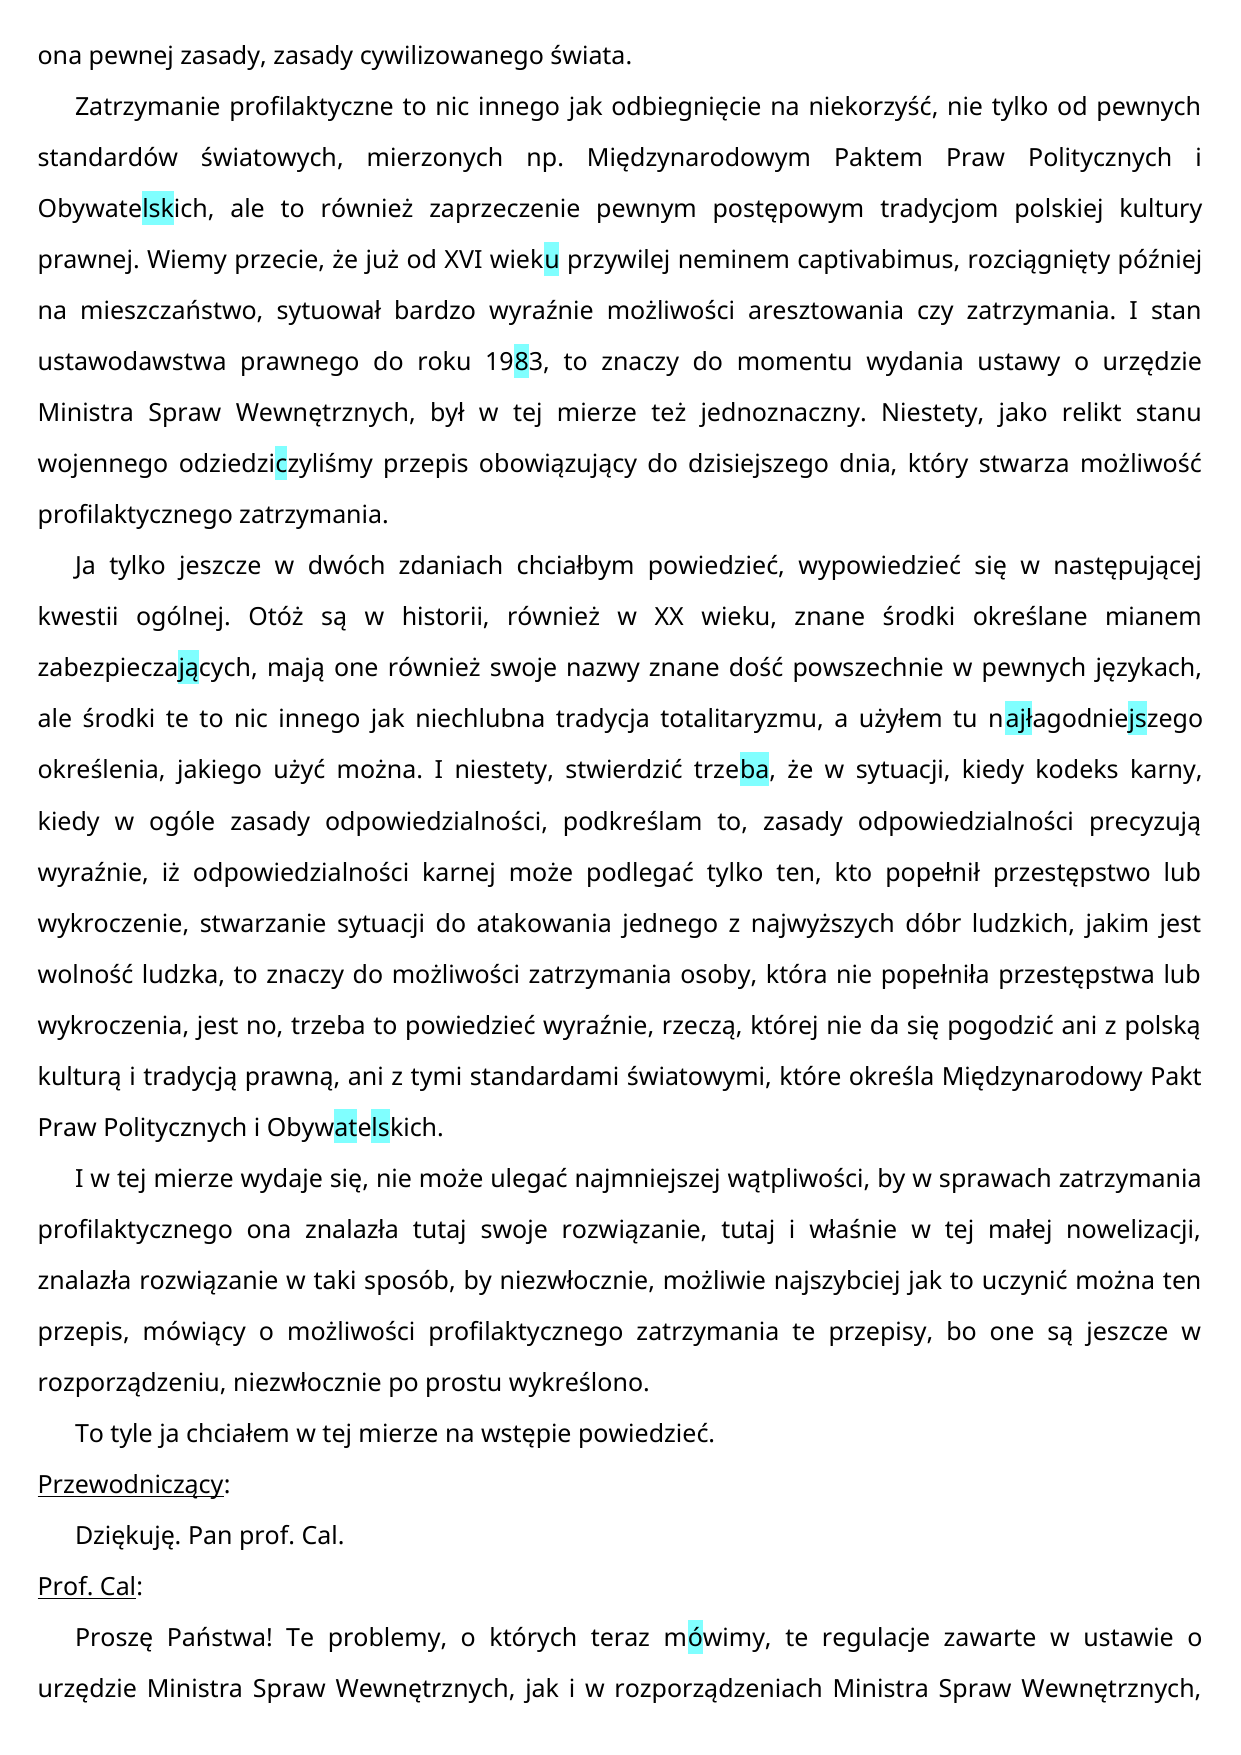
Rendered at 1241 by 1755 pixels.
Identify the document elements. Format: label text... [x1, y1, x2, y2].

text Dziękuję. Pan prof. Cal. [37, 1518, 1203, 1552]
text Proszę Państwa! Te problemy, o których teraz mówimy, te regulacje zawarte w ustawie o urzędzie Ministra Spraw Wewnętrznych, jak i w rozporządzeniach Ministra Spraw Wewnętrznych, [37, 1620, 1203, 1705]
text ona pewnej zasady, zasady cywilizowanego świata. [37, 37, 1203, 72]
text Przewodniczący: [37, 1467, 1203, 1501]
text Prof. Cal: [37, 1569, 1203, 1603]
text Zatrzymanie profilaktyczne to nic innego jak odbiegnięcie na niekorzyść, nie tylko od pewnych standardów światowych, mierzonych np. Międzynarodowym Paktem Praw Politycznych i Obywatelskich, ale to również zaprzeczenie pewnym postępowym tradycjom polskiej kultury prawnej. Wiemy przecie, że już od XVI wieku przywilej neminem captivabimus, rozciągnięty później na mieszczaństwo, sytuował bardzo wyraźnie możliwości aresztowania czy zatrzymania. I stan ustawodawstwa prawnego do roku 1983, to znaczy do momentu wydania ustawy o urzędzie Ministra Spraw Wewnętrznych, był w tej mierze też jednoznaczny. Niestety, jako relikt stanu wojennego odziedziczyliśmy przepis obowiązujący do dzisiejszego dnia, który stwarza możliwość profilaktycznego zatrzymania. [37, 88, 1203, 531]
text Ja tylko jeszcze w dwóch zdaniach chciałbym powiedzieć, wypowiedzieć się w następującej kwestii ogólnej. Otóż są w historii, również w XX wieku, znane środki określane mianem zabezpieczających, mają one również swoje nazwy znane dość powszechnie w pewnych językach, ale środki te to nic innego jak niechlubna tradycja totalitaryzmu, a użyłem tu najłagodniejszego określenia, jakiego użyć można. I niestety, stwierdzić trzeba, że w sytuacji, kiedy kodeks karny, kiedy w ogóle zasady odpowiedzialności, podkreślam to, zasady odpowiedzialności precyzują wyraźnie, iż odpowiedzialności karnej może podlegać tylko ten, kto popełnił przestępstwo lub wykroczenie, stwarzanie sytuacji do atakowania jednego z najwyższych dóbr ludzkich, jakim jest wolność ludzka, to znaczy do możliwości zatrzymania osoby, która nie popełniła przestępstwa lub wykroczenia, jest no, trzeba to powiedzieć wyraźnie, rzeczą, której nie da się pogodzić ani z polską kulturą i tradycją prawną, ani z tymi standardami światowymi, które określa Międzynarodowy Pakt Praw Politycznych i Obywatelskich. [37, 548, 1203, 1143]
text To tyle ja chciałem w tej mierze na wstępie powiedzieć. [37, 1416, 1203, 1450]
text I w tej mierze wydaje się, nie może ulegać najmniejszej wątpliwości, by w sprawach zatrzymania profilaktycznego ona znalazła tutaj swoje rozwiązanie, tutaj i właśnie w tej małej nowelizacji, znalazła rozwiązanie w taki sposób, by niezwłocznie, możliwie najszybciej jak to uczynić można ten przepis, mówiący o możliwości profilaktycznego zatrzymania te przepisy, bo one są jeszcze w rozporządzeniu, niezwłocznie po prostu wykreślono. [37, 1160, 1203, 1399]
